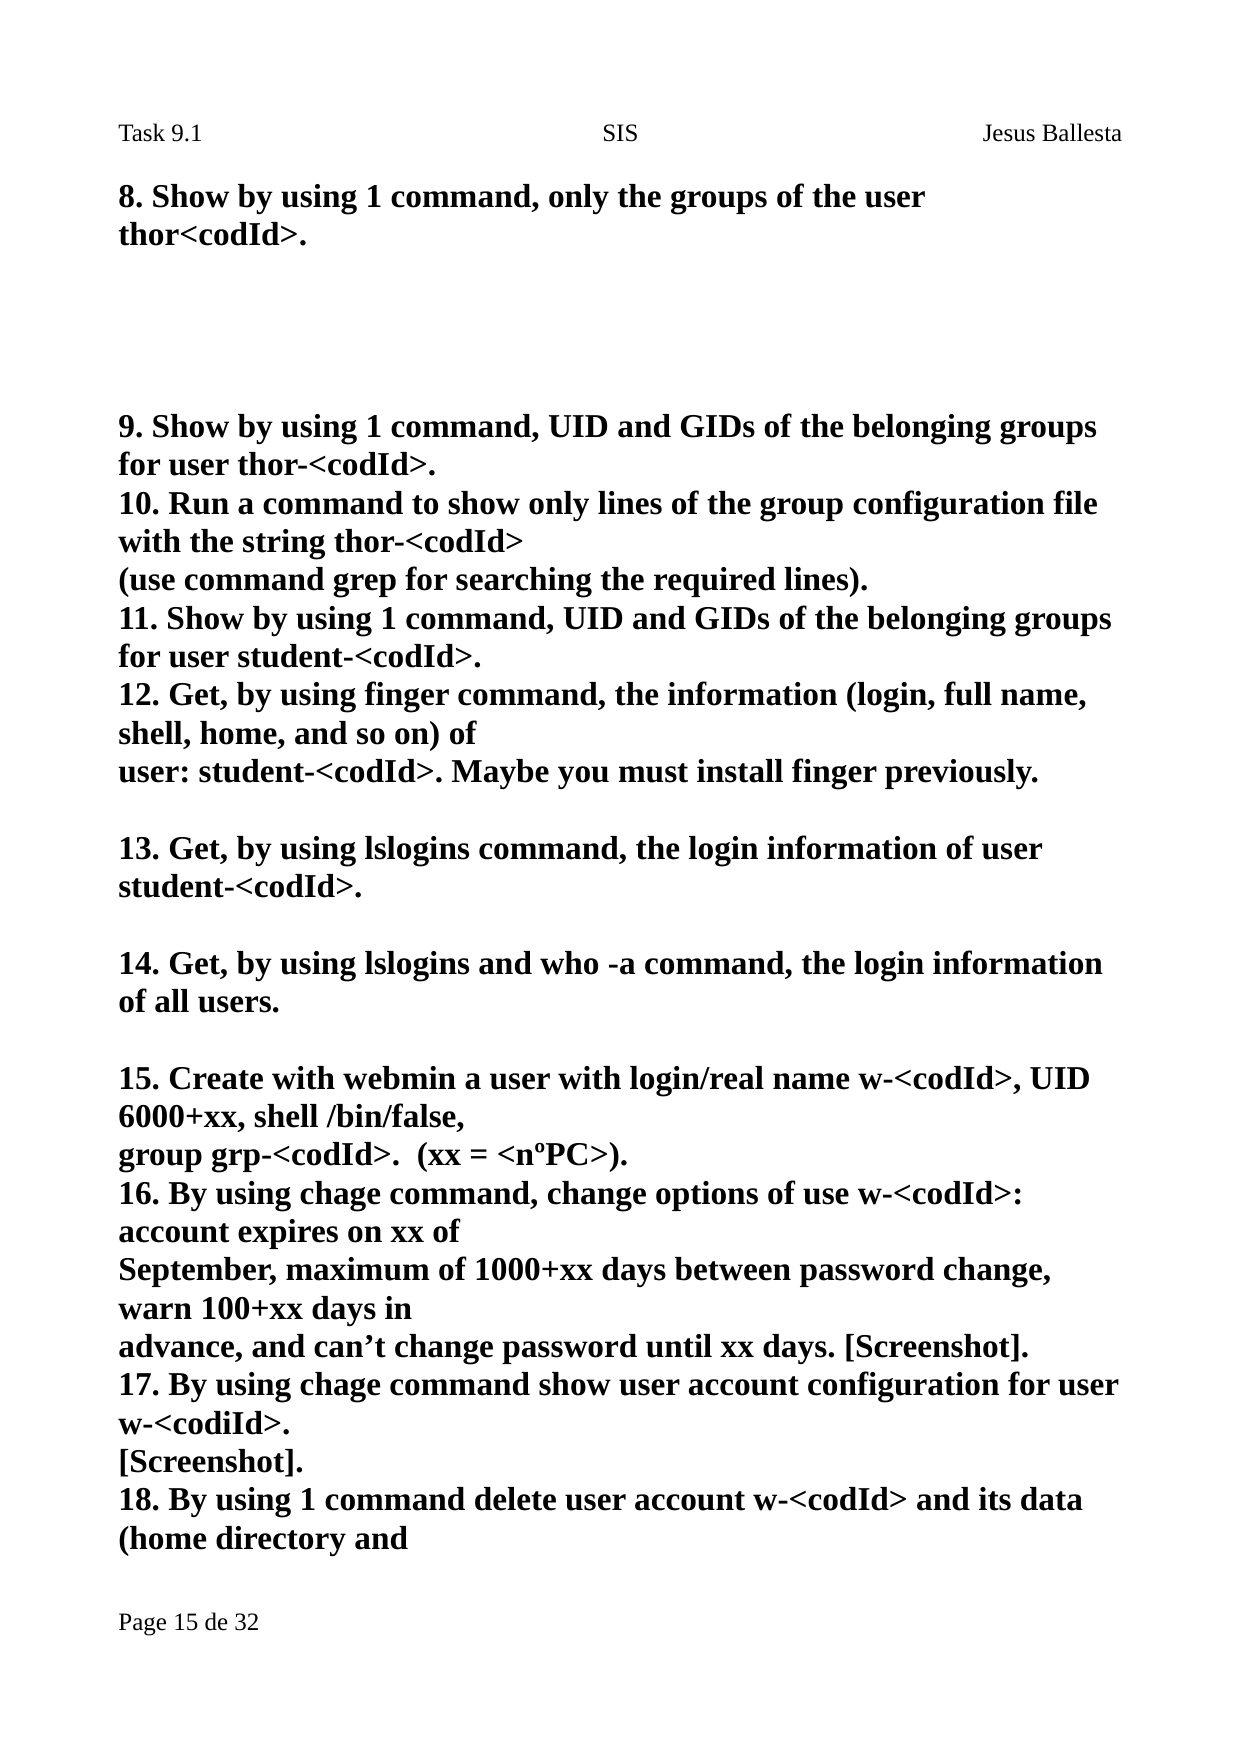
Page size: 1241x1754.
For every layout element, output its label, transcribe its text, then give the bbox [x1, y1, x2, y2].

text user: student-<codId>. Maybe you must install finger previously. [118, 751, 1122, 790]
text 9. Show by using 1 command, UID and GIDs of the belonging groups for user thor-<codId>. [118, 406, 1122, 483]
text 8. Show by using 1 command, only the groups of the user thor<codId>. [118, 176, 1122, 253]
text 17. By using chage command show user account configuration for user w-<codiId>. [118, 1365, 1122, 1441]
text September, maximum of 1000+xx days between password change, warn 100+xx days in [118, 1250, 1122, 1326]
text 18. By using 1 command delete user account w-<codId> and its data (home directory and [118, 1480, 1122, 1556]
text [Screenshot]. [118, 1441, 1122, 1480]
text (use command grep for searching the required lines). [118, 560, 1122, 598]
text 13. Get, by using lslogins command, the login information of user student-<codId>. [118, 828, 1122, 905]
text advance, and can’t change password until xx days. [Screenshot]. [118, 1326, 1122, 1365]
text 10. Run a command to show only lines of the group configuration file with the string thor-<codId> [118, 483, 1122, 560]
text 15. Create with webmin a user with login/real name w-<codId>, UID 6000+xx, shell /bin/false, [118, 1058, 1122, 1135]
text group grp-<codId>. (xx = <nºPC>). [118, 1135, 1122, 1173]
text 11. Show by using 1 command, UID and GIDs of the belonging groups for user student-<codId>. [118, 598, 1122, 675]
text 16. By using chage command, change options of use w-<codId>: account expires on xx of [118, 1173, 1122, 1250]
text 12. Get, by using finger command, the information (login, full name, shell, home, and so on) of [118, 675, 1122, 751]
text 14. Get, by using lslogins and who -a command, the login information of all users. [118, 943, 1122, 1020]
